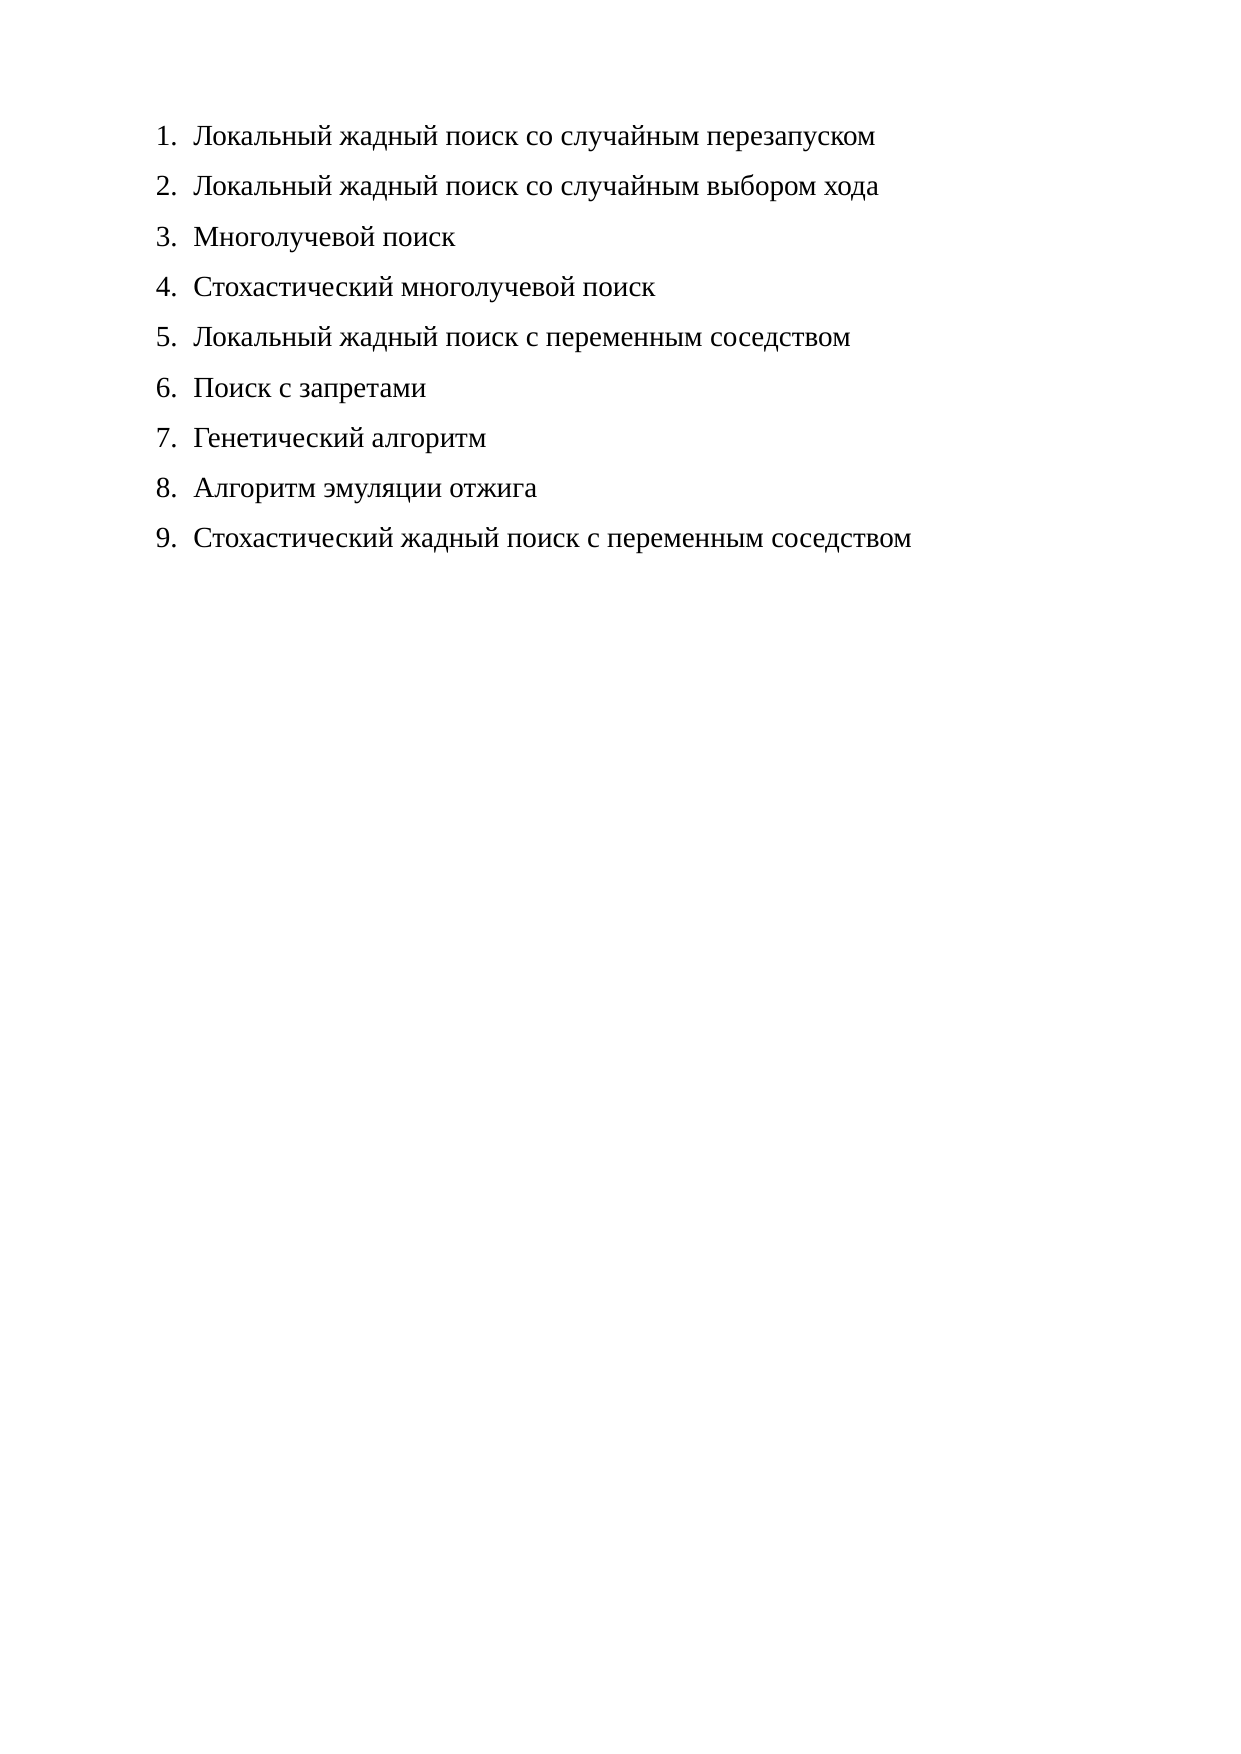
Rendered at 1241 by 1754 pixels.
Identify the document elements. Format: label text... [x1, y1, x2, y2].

list Стохастический многолучевой поиск [156, 269, 1122, 303]
list Локальный жадный поиск со случайным перезапуском [156, 118, 1122, 152]
list Многолучевой поиск [156, 219, 1122, 252]
list Поиск с запретами [156, 370, 1122, 403]
list Локальный жадный поиск со случайным выбором хода [156, 168, 1122, 202]
list Алгоритм эмуляции отжига [156, 470, 1122, 504]
list Стохастический жадный поиск с переменным соседством [156, 521, 1122, 554]
list Локальный жадный поиск с переменным соседством [156, 319, 1122, 353]
list Генетический алгоритм [156, 420, 1122, 453]
